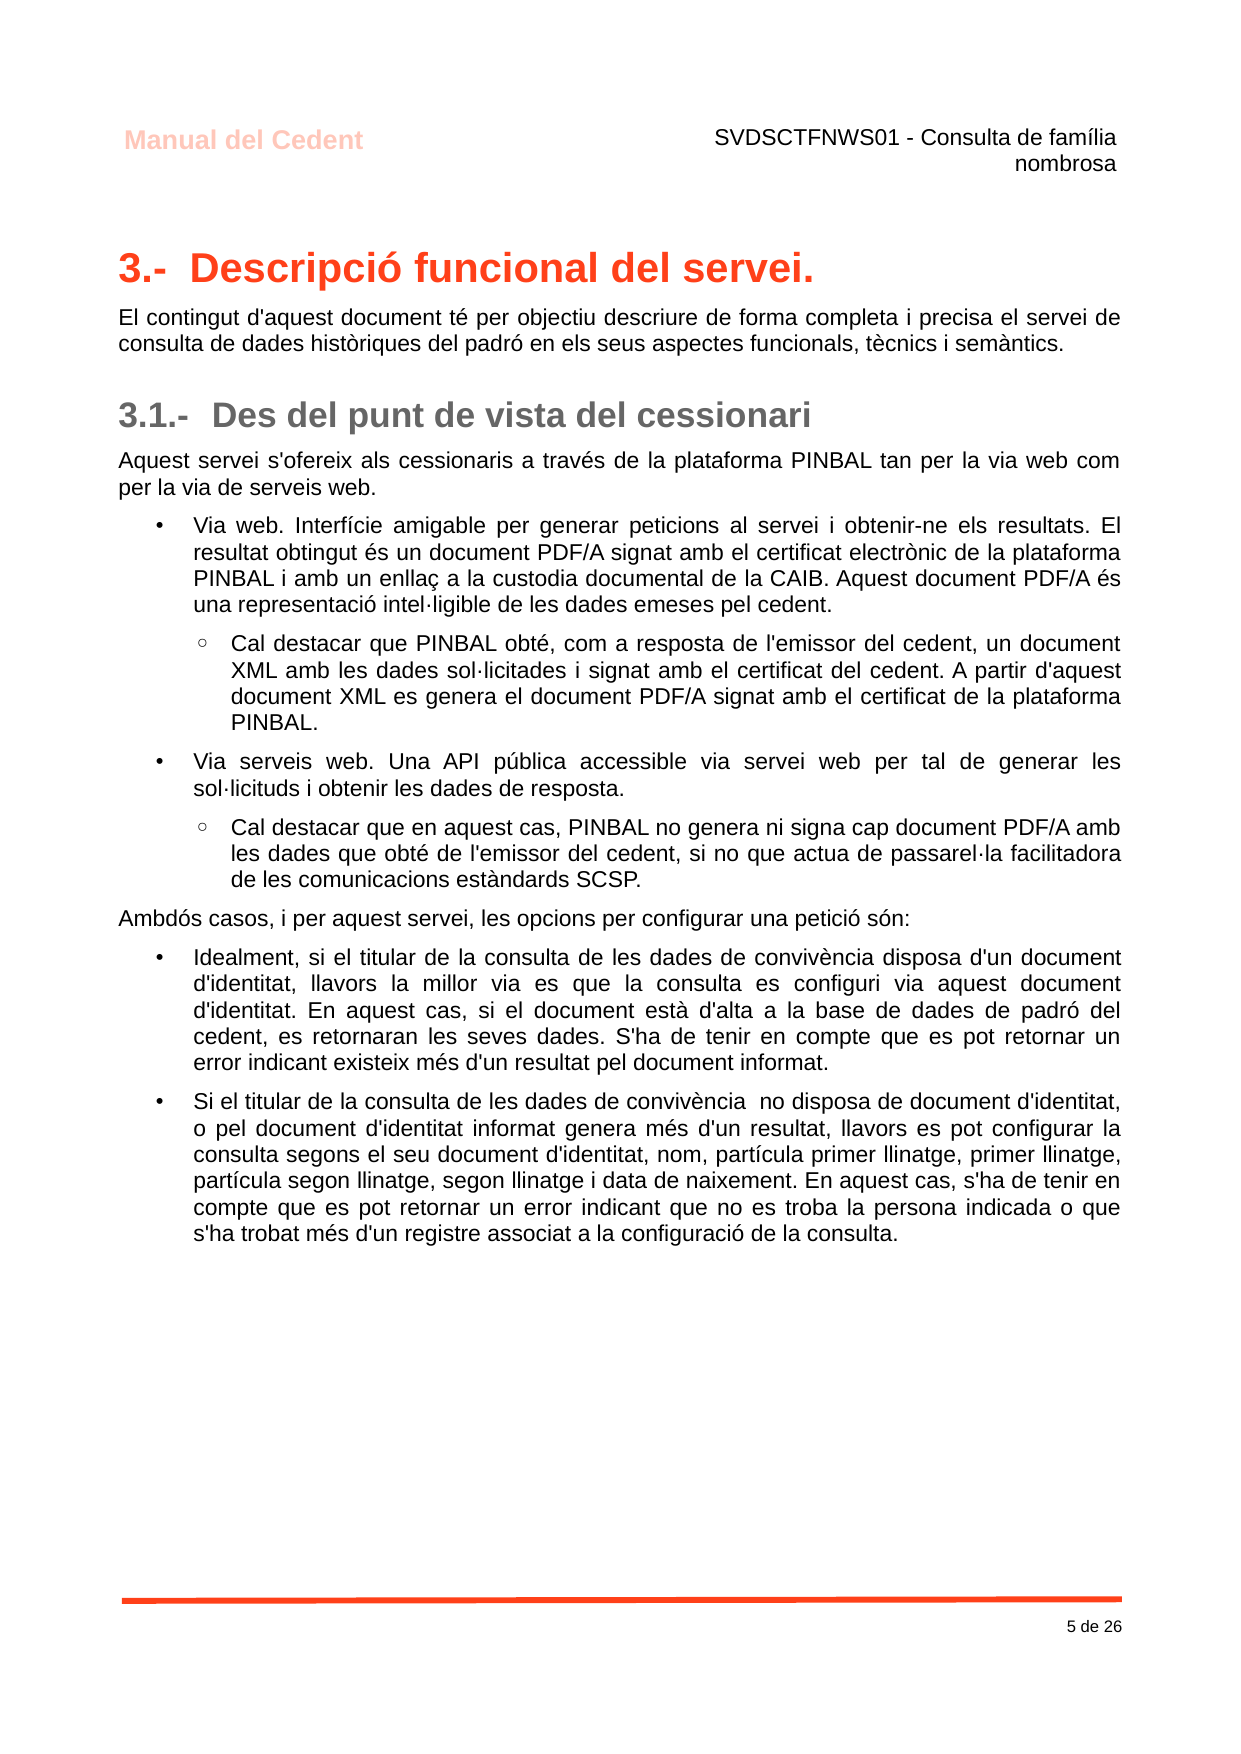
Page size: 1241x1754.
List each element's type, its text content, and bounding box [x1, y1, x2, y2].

text Ambdós casos, i per aquest servei, les opcions per configurar una petició són: [118, 905, 1122, 931]
text Aquest servei s'ofereix als cessionaris a través de la plataforma PINBAL tan per la via web com per la via de serveis web. [118, 447, 1122, 500]
list Idealment, si el titular de la consulta de les dades de convivència disposa d'un document d'identitat, llavors la millor via es que la consulta es configuri via aquest document d'identitat. En aquest cas, si el document està d'alta a la base de dades de padró del cedent, es retornaran les seves dades. S'ha de tenir en compte que es pot retornar un error indicant existeix més d'un resultat pel document informat. [156, 944, 1122, 1076]
list Cal destacar que en aquest cas, PINBAL no genera ni signa cap document PDF/A amb les dades que obté de l'emissor del cedent, si no que actua de passarel·la facilitadora de les comunicacions estàndards SCSP. [193, 813, 1122, 892]
list Si el titular de la consulta de les dades de convivència no disposa de document d'identitat, o pel document d'identitat informat genera més d'un resultat, llavors es pot configurar la consulta segons el seu document d'identitat, nom, partícula primer llinatge, primer llinatge, partícula segon llinatge, segon llinatge i data de naixement. En aquest cas, s'ha de tenir en compte que es pot retornar un error indicant que no es troba la persona indicada o que s'ha trobat més d'un registre associat a la configuració de la consulta. [156, 1088, 1122, 1246]
subtitle Des del punt de vista del cessionari [118, 394, 1122, 435]
list Cal destacar que PINBAL obté, com a resposta de l'emissor del cedent, un document XML amb les dades sol·licitades i signat amb el certificat del cedent. A partir d'aquest document XML es genera el document PDF/A signat amb el certificat de la plataforma PINBAL. [193, 630, 1122, 736]
text El contingut d'aquest document té per objectiu descriure de forma completa i precisa el servei de consulta de dades històriques del padró en els seus aspectes funcionals, tècnics i semàntics. [118, 304, 1122, 356]
list Via web. Interfície amigable per generar peticions al servei i obtenir-ne els resultats. El resultat obtingut és un document PDF/A signat amb el certificat electrònic de la plataforma PINBAL i amb un enllaç a la custodia documental de la CAIB. Aquest document PDF/A és una representació intel·ligible de les dades emeses pel cedent. [156, 512, 1122, 618]
list Via serveis web. Una API pública accessible via servei web per tal de generar les sol·licituds i obtenir les dades de resposta. [156, 748, 1122, 801]
subtitle Descripció funcional del servei. [118, 243, 1122, 291]
